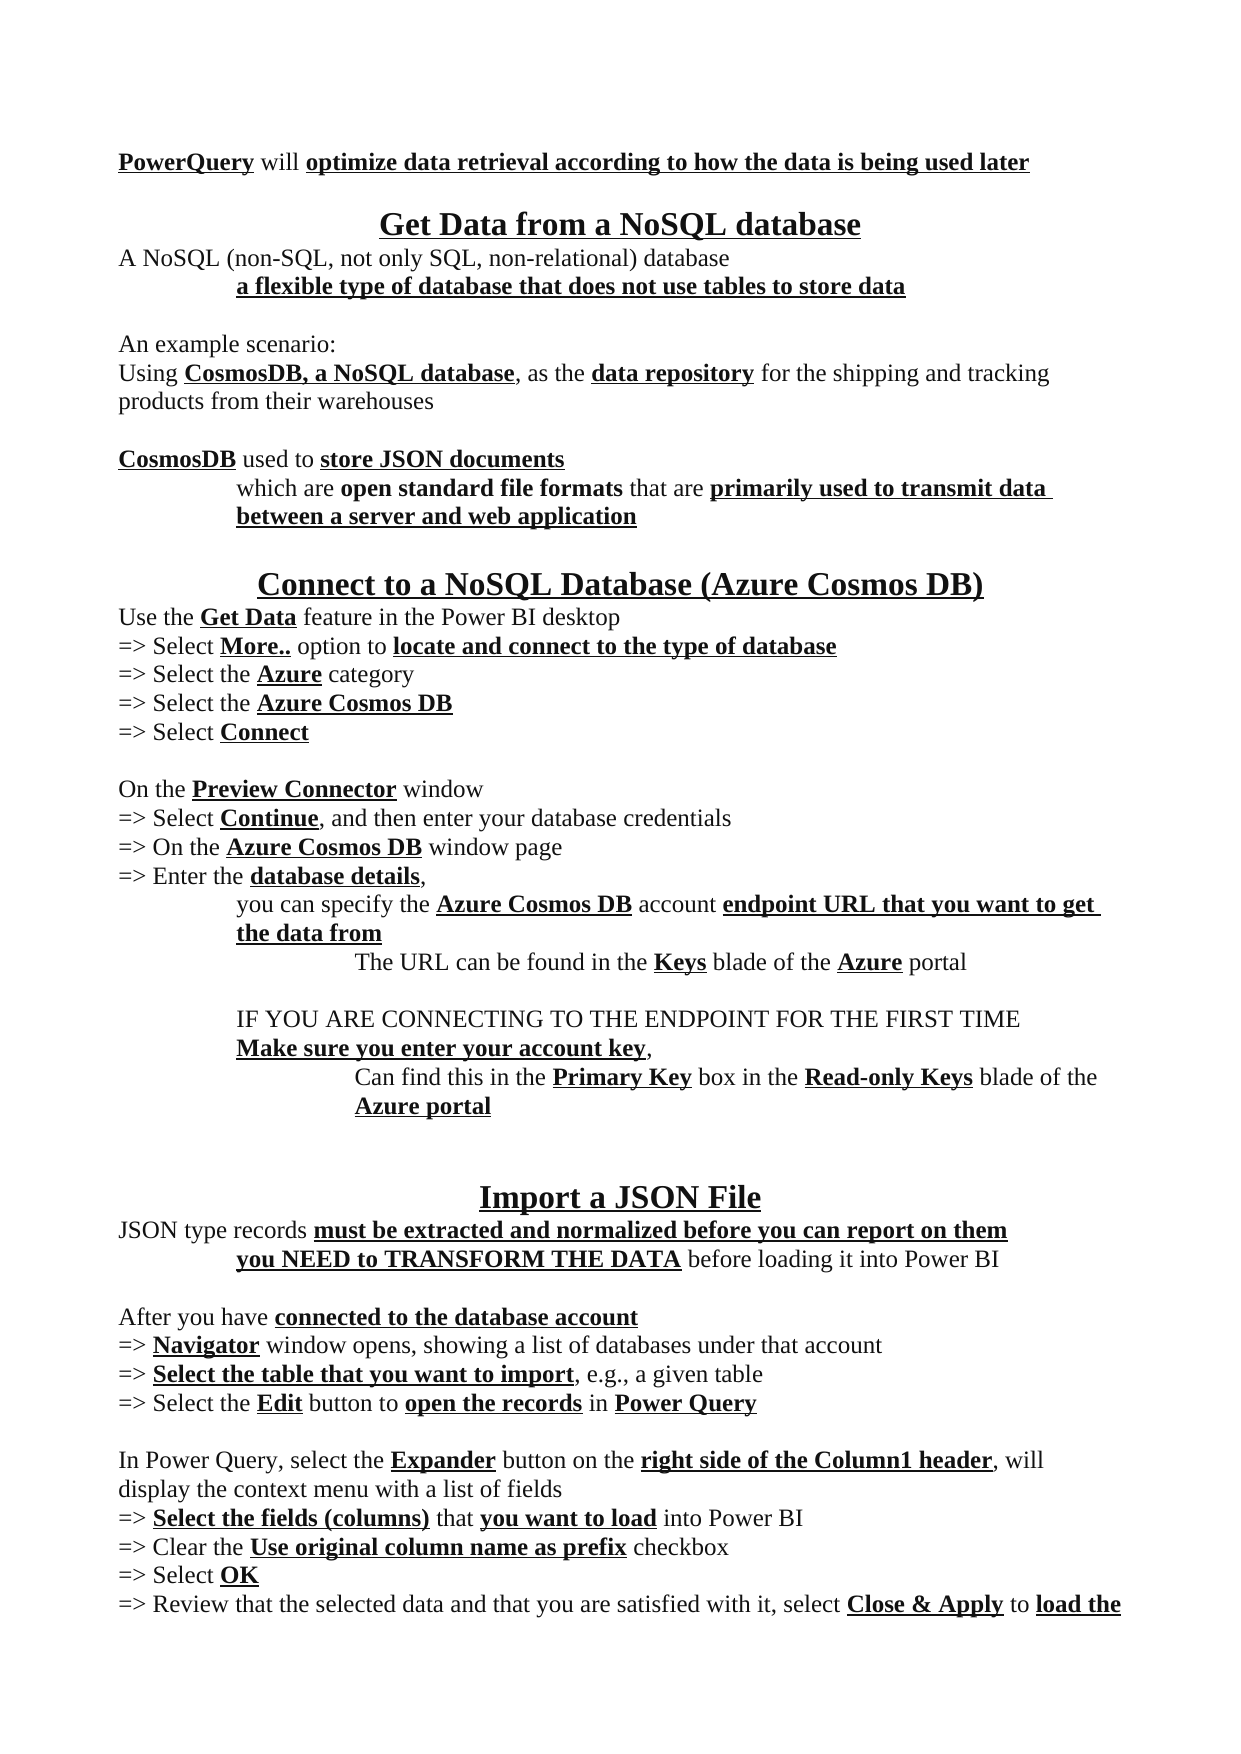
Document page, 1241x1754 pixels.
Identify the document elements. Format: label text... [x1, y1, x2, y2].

text Import a JSON File [118, 1177, 1122, 1215]
text Can find this in the Primary Key box in the Read-only Keys blade of the Azure portal [118, 1062, 1122, 1119]
text CosmosDB used to store JSON documents [118, 444, 1122, 473]
text PowerQuery will optimize data retrieval according to how the data is being used later [118, 147, 1122, 176]
text A NoSQL (non-SQL, not only SQL, non-relational) database [118, 243, 1122, 271]
text => Select the fields (columns) that you want to load into Power BI [118, 1503, 1122, 1532]
text which are open standard file formats that are primarily used to transmit data between a server and web application [118, 473, 1122, 530]
text After you have connected to the database account [118, 1302, 1122, 1330]
text Using CosmosDB, a NoSQL database, as the data repository for the shipping and tracking products from their warehouses [118, 358, 1122, 415]
text On the Preview Connector window [118, 774, 1122, 803]
text => Select the table that you want to import, e.g., a given table [118, 1359, 1122, 1388]
text => Select the Azure Cosmos DB [118, 688, 1122, 717]
text In Power Query, select the Expander button on the right side of the Column1 header, will display the context menu with a list of fields [118, 1445, 1122, 1503]
text JSON type records must be extracted and normalized before you can report on them [118, 1215, 1122, 1244]
text => Select the Azure category [118, 659, 1122, 688]
text Connect to a NoSQL Database (Azure Cosmos DB) [118, 564, 1122, 602]
text => On the Azure Cosmos DB window page [118, 832, 1122, 861]
text An example scenario: [118, 329, 1122, 358]
text Get Data from a NoSQL database [118, 204, 1122, 243]
text => Select More.. option to locate and connect to the type of database [118, 631, 1122, 659]
text IF YOU ARE CONNECTING TO THE ENDPOINT FOR THE FIRST TIME [118, 1004, 1122, 1033]
text you can specify the Azure Cosmos DB account endpoint URL that you want to get the data from [118, 889, 1122, 947]
text => Review that the selected data and that you are satisfied with it, select Close & Apply to load the [118, 1589, 1122, 1618]
text => Select Continue, and then enter your database credentials [118, 803, 1122, 832]
text => Select the Edit button to open the records in Power Query [118, 1388, 1122, 1417]
text The URL can be found in the Keys blade of the Azure portal [118, 947, 1122, 976]
text a flexible type of database that does not use tables to store data [118, 271, 1122, 300]
text => Navigator window opens, showing a list of databases under that account [118, 1330, 1122, 1359]
text => Enter the database details, [118, 861, 1122, 889]
text Use the Get Data feature in the Power BI desktop [118, 602, 1122, 631]
text Make sure you enter your account key, [118, 1033, 1122, 1062]
text you NEED to TRANSFORM THE DATA before loading it into Power BI [118, 1244, 1122, 1273]
text => Select Connect [118, 717, 1122, 746]
text => Select OK [118, 1560, 1122, 1589]
text => Clear the Use original column name as prefix checkbox [118, 1532, 1122, 1560]
